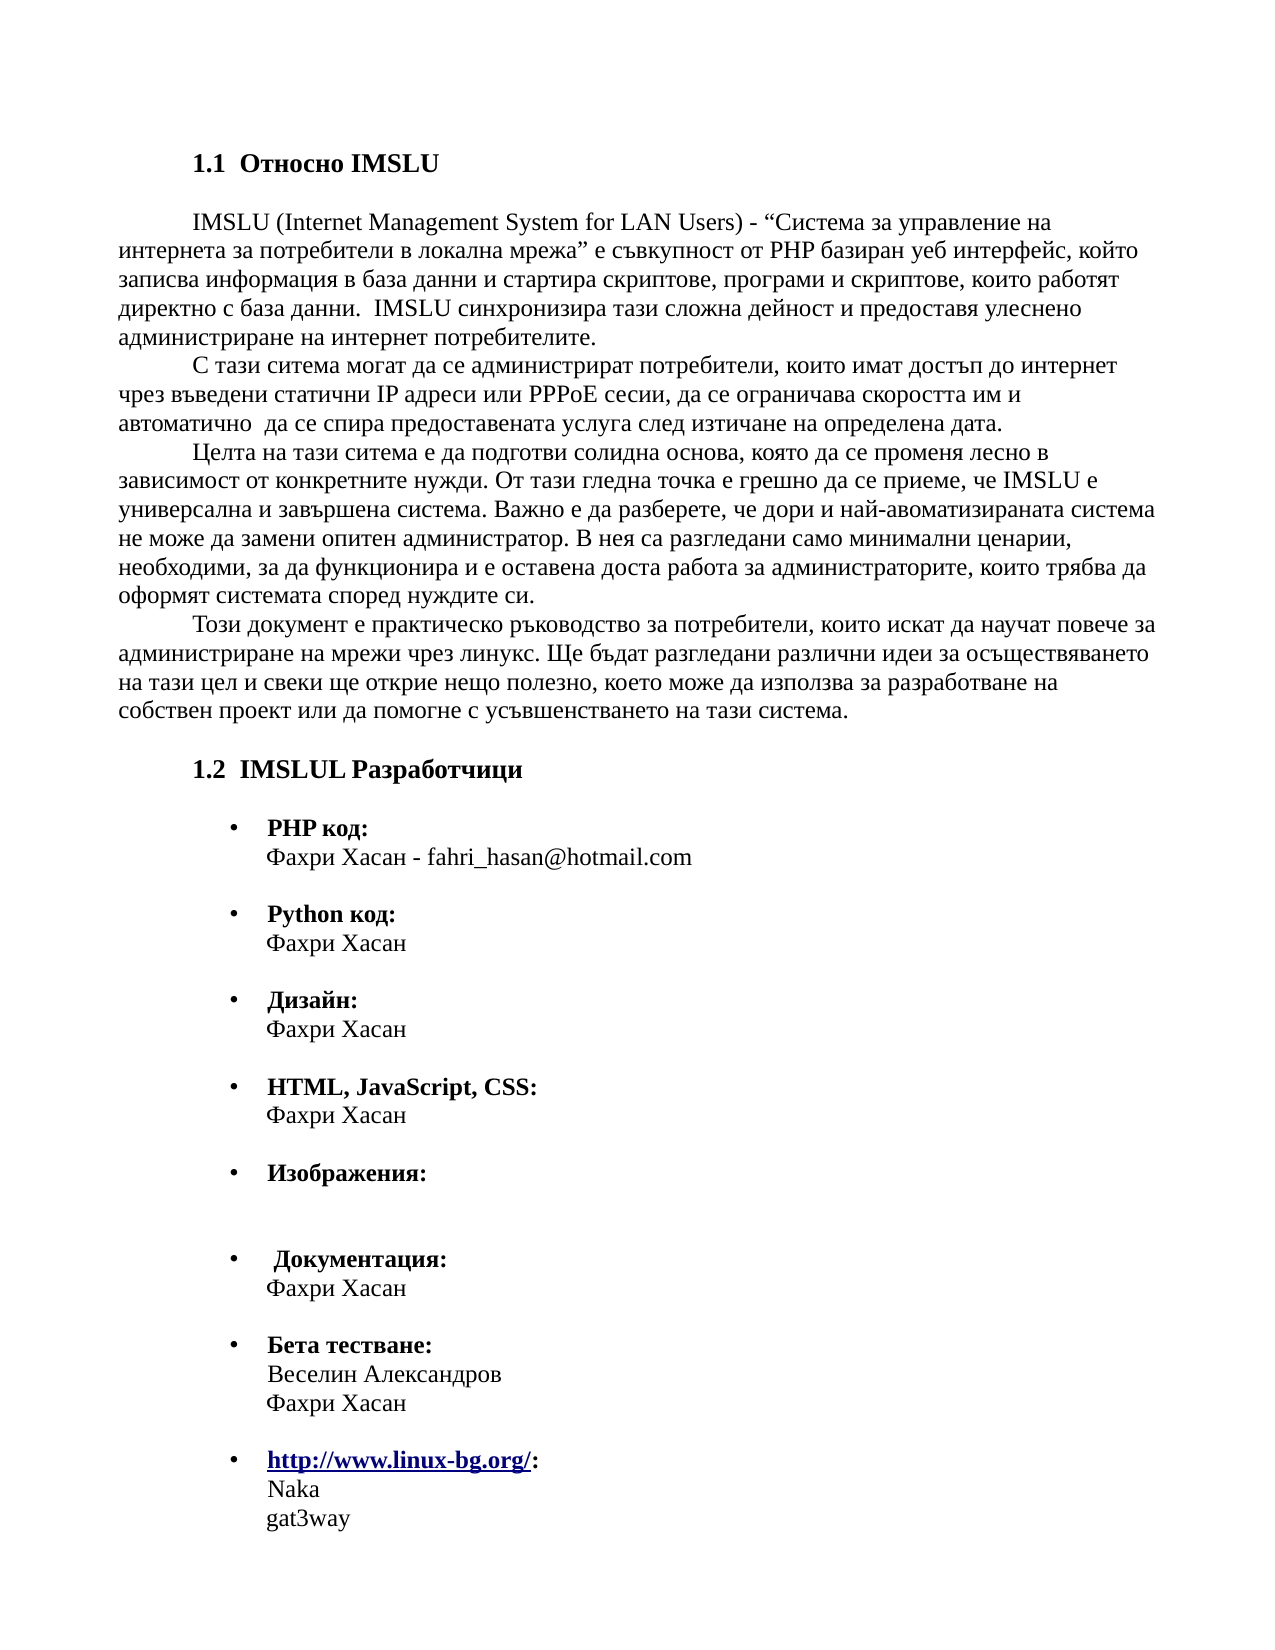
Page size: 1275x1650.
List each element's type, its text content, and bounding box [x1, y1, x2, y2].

text 1.1 Относно IMSLU [118, 147, 1157, 178]
list http://www.linux-bg.org/: [229, 1445, 1157, 1474]
list Python код: [229, 899, 1157, 928]
list Документация: [229, 1244, 1157, 1273]
text Целта на тази ситема е да подготви солидна основа, която да се променя лесно в зависимост от конкретните нужди. От тази гледна точка е грешно да се приеме, че IMSLU е универсална и завършена система. Важно е да разберете, че дори и най-авоматизираната система не може да замени опитен администратор. В нея са разгледани само минимални ценарии, необходими, за да функционира и е оставена доста работа за администраторите, които трябва да оформят системата според нуждите си. [118, 437, 1157, 609]
list Дизайн: [229, 985, 1157, 1014]
list HTML, JavaScript, CSS: [229, 1072, 1157, 1100]
text Фахри Хасан [118, 1014, 1157, 1043]
list Изображения: [229, 1158, 1157, 1187]
list Веселин Александров [229, 1359, 1157, 1388]
text Фахри Хасан - fahri_hasan@hotmail.com [118, 842, 1157, 870]
text IMSLU (Internet Management System for LAN Users) - “Система за управление на интернета за потребители в локална мрежа” е съвкупност от PHP базиран уеб интерфейс, който записва информация в база данни и стартира скриптове, програми и скриптове, които работят директно с база данни. IMSLU синхронизира тази сложна дейност и предоставя улеснено администриране на интернет потребителите. [118, 207, 1157, 351]
text С тази ситема могат да се администрират потребители, които имат достъп до интернет чрез въведени статични IP адреси или PPPoE сесии, да се ограничава скоростта им и автоматично да се спира предоставената услуга след изтичане на определена дата. [118, 351, 1157, 437]
text Този документ е практическо ръководство за потребители, които искат да научат повече за администриране на мрежи чрез линукс. Ще бъдат разгледани различни идеи за осъществяването на тази цел и свеки ще открие нещо полезно, което може да използва за разработване на собствен проект или да помогне с усъвшенстването на тази система. [118, 609, 1157, 724]
text Фахри Хасан [118, 1273, 1157, 1302]
text Фахри Хасан [118, 928, 1157, 957]
list Naka [229, 1474, 1157, 1503]
list Бета тестване: [229, 1330, 1157, 1359]
text Фахри Хасан [118, 1100, 1157, 1129]
list PHP код: [229, 813, 1157, 842]
text Фахри Хасан [118, 1388, 1157, 1417]
text 1.2 IMSLUL Разработчици [118, 753, 1157, 784]
text gat3way [118, 1503, 1157, 1532]
